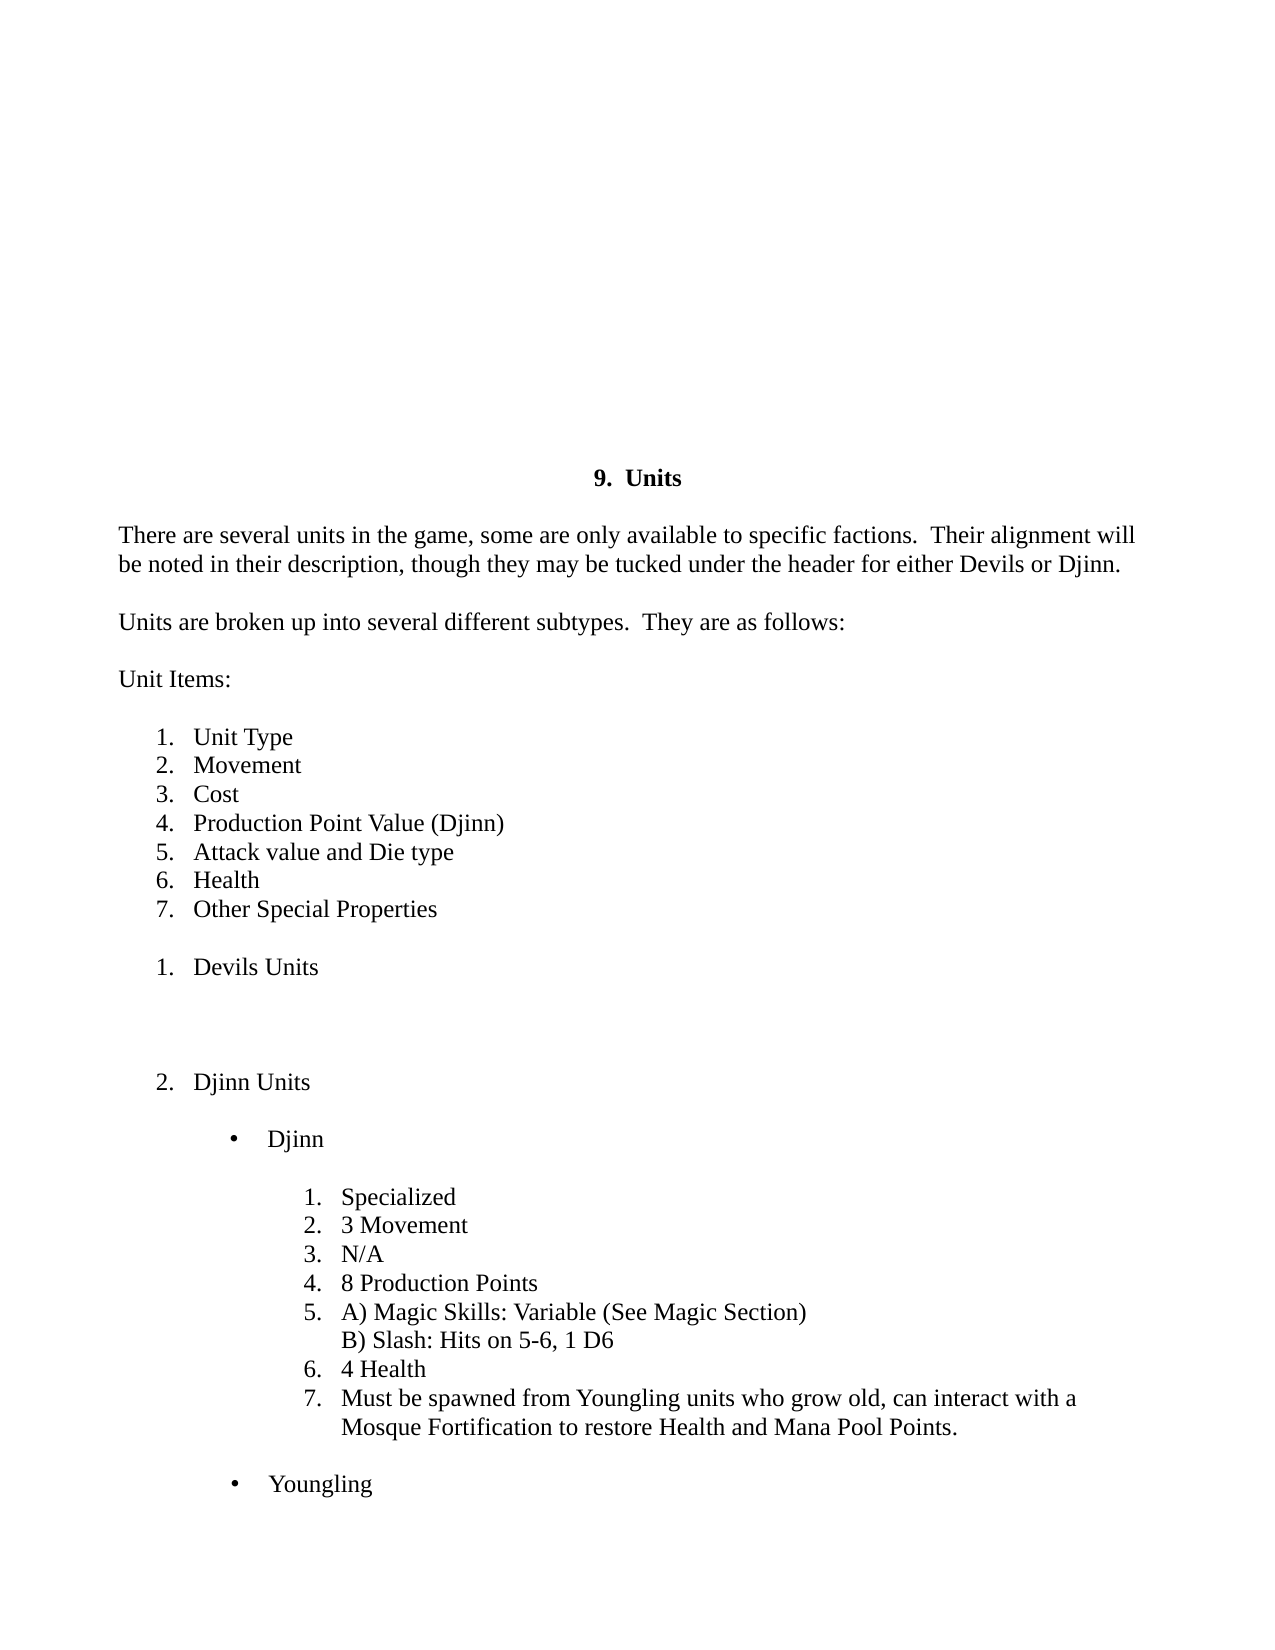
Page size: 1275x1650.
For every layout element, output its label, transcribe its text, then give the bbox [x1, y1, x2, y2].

text Units are broken up into several different subtypes. They are as follows: [118, 607, 1157, 636]
list A) Magic Skills: Variable (See Magic Section) [303, 1297, 1157, 1326]
list Djinn [229, 1124, 1157, 1153]
list B) Slash: Hits on 5-6, 1 D6 [303, 1326, 1157, 1354]
list 4 Health [303, 1354, 1157, 1383]
list 3 Movement [303, 1211, 1157, 1239]
list Attack value and Die type [156, 837, 1157, 866]
list Youngling [231, 1469, 1157, 1498]
text 9. Units [118, 463, 1157, 492]
list Health [156, 866, 1157, 894]
text Unit Items: [118, 664, 1157, 693]
list Devils Units [156, 952, 1157, 981]
list Cost [156, 779, 1157, 808]
list Other Special Properties [156, 894, 1157, 923]
list Unit Type [156, 722, 1157, 751]
list 8 Production Points [303, 1268, 1157, 1297]
text There are several units in the game, some are only available to specific factions. Their alignment will be noted in their description, though they may be tucked under the header for either Devils or Djinn. [118, 521, 1157, 578]
list Djinn Units [156, 1067, 1157, 1096]
list Specialized [303, 1182, 1157, 1211]
list N/A [303, 1239, 1157, 1268]
list Movement [156, 751, 1157, 779]
list Production Point Value (Djinn) [156, 808, 1157, 837]
list Must be spawned from Youngling units who grow old, can interact with a Mosque Fortification to restore Health and Mana Pool Points. [303, 1383, 1157, 1441]
